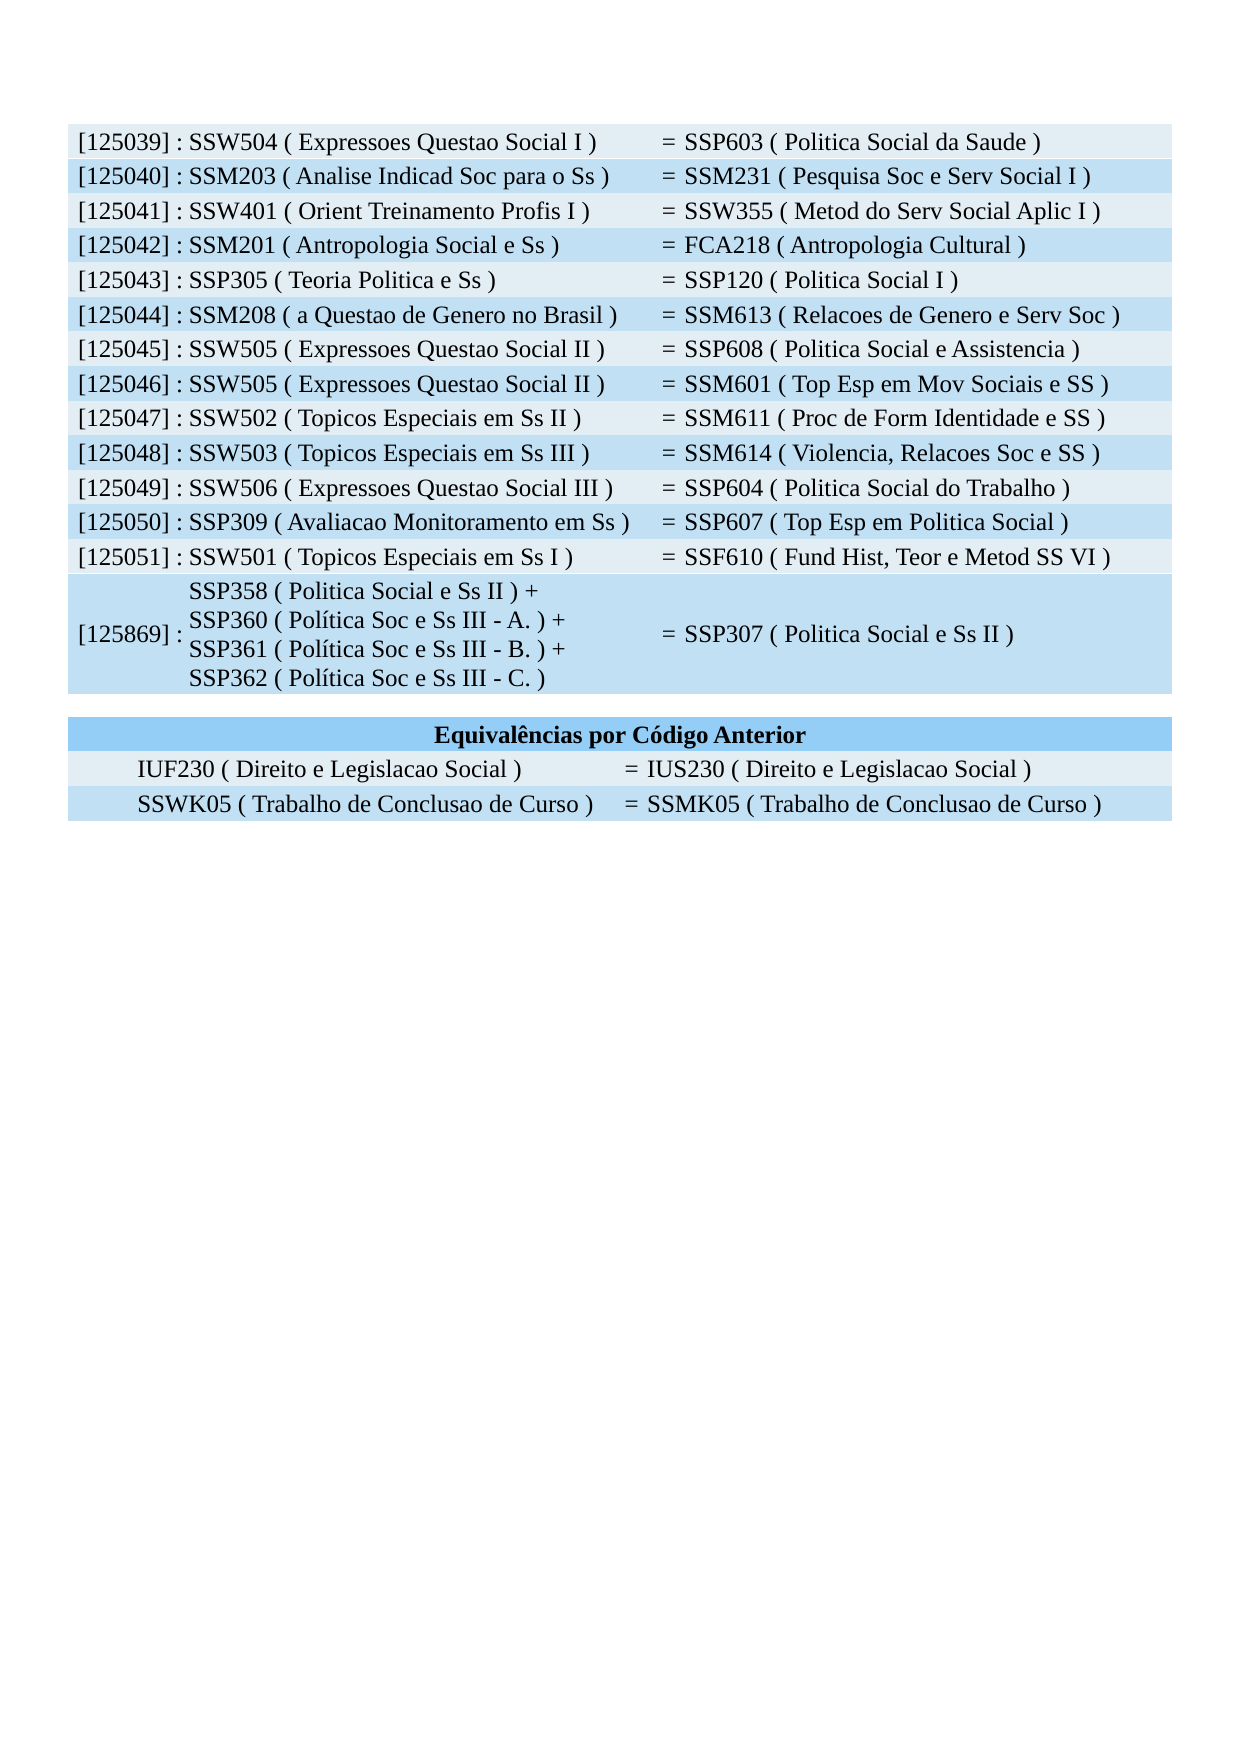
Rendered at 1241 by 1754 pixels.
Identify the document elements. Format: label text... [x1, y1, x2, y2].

table_cell [125047] : [68, 401, 186, 435]
table_cell IUF230 ( Direito e Legislacao Social ) [134, 751, 619, 786]
table_cell SSW502 ( Topicos Especiais em Ss II ) [186, 401, 656, 435]
table_header Equivalências por Código Anterior [68, 717, 1172, 751]
table_cell = [656, 366, 681, 401]
table_cell = [656, 124, 681, 158]
table_cell [125040] : [68, 159, 186, 193]
table_cell [125044] : [68, 297, 186, 331]
table_cell SSP603 ( Politica Social da Saude ) [681, 124, 1172, 158]
table_cell [125045] : [68, 331, 186, 366]
table_cell = [619, 786, 644, 821]
table_cell [62, 118, 1178, 700]
table_cell [125869] : [68, 574, 186, 694]
table_cell SSF610 ( Fund Hist, Teor e Metod SS VI ) [681, 539, 1172, 573]
table_cell [125050] : [68, 504, 186, 539]
table_cell SSP120 ( Politica Social I ) [681, 262, 1172, 297]
table_cell [62, 837, 1178, 872]
table_cell SSP309 ( Avaliacao Monitoramento em Ss ) [186, 504, 656, 539]
table_cell = [656, 262, 681, 297]
table_cell [68, 786, 134, 821]
table_cell SSM203 ( Analise Indicad Soc para o Ss ) [186, 159, 656, 193]
table_cell SSM208 ( a Questao de Genero no Brasil ) [186, 297, 656, 331]
table_cell SSW504 ( Expressoes Questao Social I ) [186, 124, 656, 158]
table_cell = [619, 751, 644, 786]
table_cell SSM601 ( Top Esp em Mov Sociais e SS ) [681, 366, 1172, 401]
table_cell [125043] : [68, 262, 186, 297]
table_cell SSW355 ( Metod do Serv Social Aplic I ) [681, 193, 1172, 228]
table_cell SSWK05 ( Trabalho de Conclusao de Curso ) [134, 786, 619, 821]
table_cell SSW505 ( Expressoes Questao Social II ) [186, 331, 656, 366]
table_cell SSW505 ( Expressoes Questao Social II ) [186, 366, 656, 401]
table_cell = [656, 539, 681, 573]
table_cell = [656, 435, 681, 470]
table_cell [62, 827, 1178, 837]
table_cell SSM611 ( Proc de Form Identidade e SS ) [681, 401, 1172, 435]
table_cell SSP607 ( Top Esp em Politica Social ) [681, 504, 1172, 539]
table_cell [125049] : [68, 470, 186, 504]
table_cell FCA218 ( Antropologia Cultural ) [681, 228, 1172, 262]
table_cell = [656, 159, 681, 193]
table_cell [125048] : [68, 435, 186, 470]
table_cell SSW401 ( Orient Treinamento Profis I ) [186, 193, 656, 228]
table_cell SSM614 ( Violencia, Relacoes Soc e SS ) [681, 435, 1172, 470]
table_cell = [656, 331, 681, 366]
table_cell SSP358 ( Politica Social e Ss II ) + SSP360 ( Política Soc e Ss III - A. ) + SSP361 ( Política Soc e Ss III - B. ) + SSP362 ( Política Soc e Ss III - C. ) [186, 574, 656, 694]
table_cell = [656, 401, 681, 435]
table_cell SSP307 ( Politica Social e Ss II ) [681, 574, 1172, 694]
table_header [65, 714, 1175, 824]
table_cell [125041] : [68, 193, 186, 228]
table_cell SSP604 ( Politica Social do Trabalho ) [681, 470, 1172, 504]
table_cell = [656, 574, 681, 694]
table_cell [125042] : [68, 228, 186, 262]
table_cell [125046] : [68, 366, 186, 401]
table_cell SSW506 ( Expressoes Questao Social III ) [186, 470, 656, 504]
table_cell = [656, 297, 681, 331]
table_cell = [656, 228, 681, 262]
table_cell SSW503 ( Topicos Especiais em Ss III ) [186, 435, 656, 470]
table_cell = [656, 193, 681, 228]
table_cell [68, 751, 134, 786]
table_cell SSP305 ( Teoria Politica e Ss ) [186, 262, 656, 297]
table_header [65, 121, 1175, 697]
table_cell [62, 711, 1178, 827]
table_cell [125051] : [68, 539, 186, 573]
table_cell = [656, 470, 681, 504]
table_cell = [656, 504, 681, 539]
table_cell SSM231 ( Pesquisa Soc e Serv Social I ) [681, 159, 1172, 193]
table_cell IUS230 ( Direito e Legislacao Social ) [644, 751, 1172, 786]
table_cell SSP608 ( Politica Social e Assistencia ) [681, 331, 1172, 366]
table_cell SSW501 ( Topicos Especiais em Ss I ) [186, 539, 656, 573]
table_cell SSMK05 ( Trabalho de Conclusao de Curso ) [644, 786, 1172, 821]
table_cell [62, 700, 1178, 711]
table_cell SSM613 ( Relacoes de Genero e Serv Soc ) [681, 297, 1172, 331]
table_cell [125039] : [68, 124, 186, 158]
table_cell SSM201 ( Antropologia Social e Ss ) [186, 228, 656, 262]
